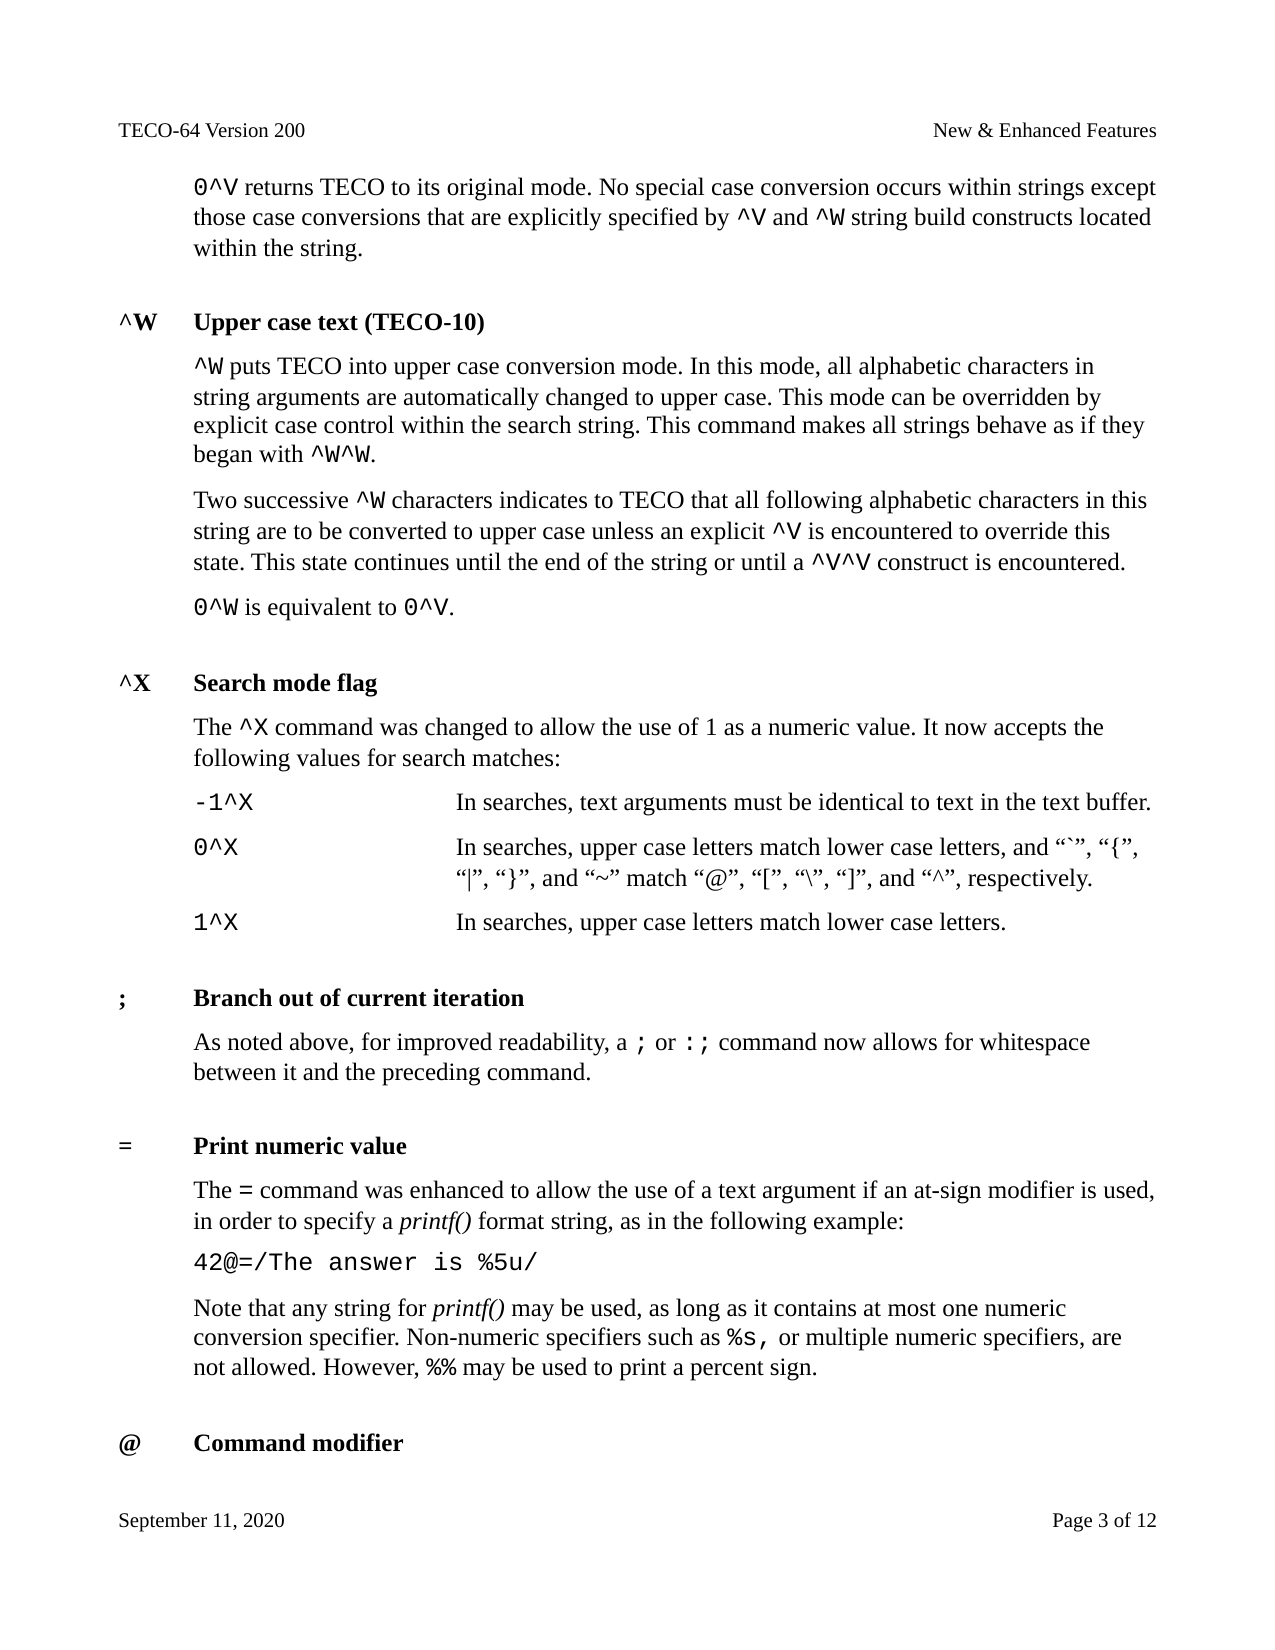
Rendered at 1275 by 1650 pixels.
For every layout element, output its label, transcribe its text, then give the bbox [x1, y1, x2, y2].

text @ Command modifier [118, 1428, 1157, 1457]
text = Print numeric value [118, 1131, 1157, 1160]
text ^X Search mode flag [118, 668, 1157, 697]
text 0^V returns TECO to its original mode. No special case conversion occurs within strings except those case conversions that are explicitly specified by ^V and ^W string build constructs located within the string. [193, 172, 1157, 262]
text -1^X In searches, text arguments must be identical to text in the text buffer. [193, 787, 1157, 817]
text As noted above, for improved readability, a ; or :; command now allows for whitespace between it and the preceding command. [193, 1027, 1157, 1086]
text Note that any string for printf() may be used, as long as it contains at most one numeric conversion specifier. Non-numeric specifiers such as %s, or multiple numeric specifiers, are not allowed. However, %% may be used to print a percent sign. [193, 1293, 1157, 1383]
text Two successive ^W characters indicates to TECO that all following alphabetic characters in this string are to be converted to upper case unless an explicit ^V is encountered to override this state. This state continues until the end of the string or until a ^V^V construct is encountered. [193, 485, 1157, 577]
text The ^X command was changed to allow the use of 1 as a numeric value. It now accepts the following values for search matches: [193, 712, 1157, 772]
text 0^X In searches, upper case letters match lower case letters, and “`”, “{”, “|”, “}”, and “~” match “@”, “[”, “\”, “]”, and “^”, respectively. [193, 832, 1157, 892]
text ; Branch out of current iteration [118, 983, 1157, 1012]
text 1^X In searches, upper case letters match lower case letters. [193, 907, 1157, 938]
text ^W Upper case text (TECO-10) [118, 307, 1157, 336]
text The = command was enhanced to allow the use of a text argument if an at-sign modifier is used, in order to specify a printf() format string, as in the following example: [193, 1175, 1157, 1234]
text 42@=/The answer is %5u/ [193, 1249, 1157, 1278]
text 0^W is equivalent to 0^V. [193, 592, 1157, 623]
text ^W puts TECO into upper case conversion mode. In this mode, all alphabetic characters in string arguments are automatically changed to upper case. This mode can be overridden by explicit case control within the search string. This command makes all strings behave as if they began with ^W^W. [193, 351, 1157, 470]
